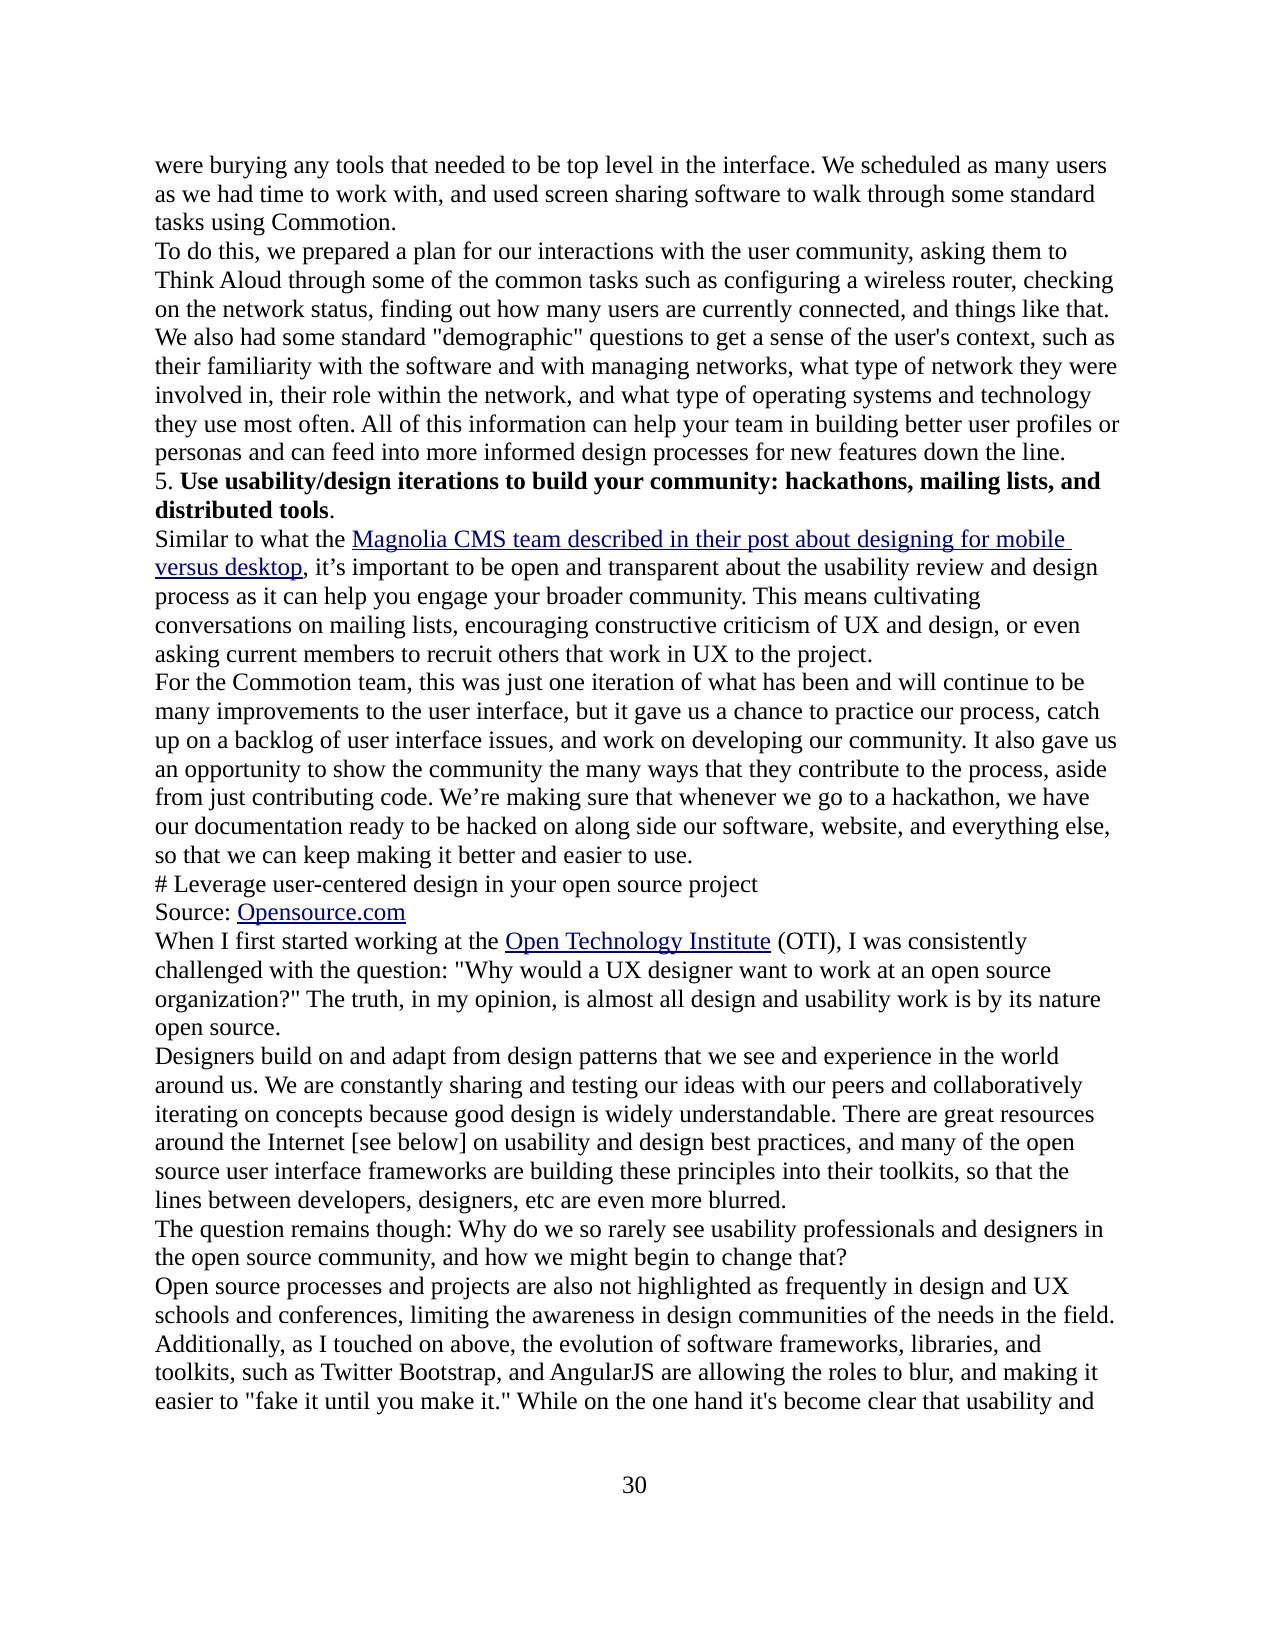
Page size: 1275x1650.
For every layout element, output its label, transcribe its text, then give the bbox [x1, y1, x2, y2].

table_cell The question remains though: Why do we so rarely see usability professionals and designers in the open source community, and how we might begin to change that? [150, 1214, 1125, 1271]
table_cell To do this, we prepared a plan for our interactions with the user community, asking them to Think Aloud through some of the common tasks such as configuring a wireless router, checking on the network status, finding out how many users are currently connected, and things like that. We also had some standard "demographic" questions to get a sense of the user's context, such as their familiarity with the software and with managing networks, what type of network they were involved in, their role within the network, and what type of operating systems and technology they use most often. All of this information can help your team in building better user profiles or personas and can feed into more informed design processes for new features down the line. [150, 236, 1125, 466]
table_cell Source: Opensource.com [150, 898, 1125, 926]
table_cell When I first started working at the Open Technology Institute (OTI), I was consistently challenged with the question: "Why would a UX designer want to work at an open source organization?" The truth, in my opinion, is almost all design and usability work is by its nature open source. [150, 926, 1125, 1041]
table_cell Similar to what the Magnolia CMS team described in their post about designing for mobile versus desktop, it’s important to be open and transparent about the usability review and design process as it can help you engage your broader community. This means cultivating conversations on mailing lists, encouraging constructive criticism of UX and design, or even asking current members to recruit others that work in UX to the project. [150, 524, 1125, 667]
table_cell For the Commotion team, this was just one iteration of what has been and will continue to be many improvements to the user interface, but it gave us a chance to practice our process, catch up on a backlog of user interface issues, and work on developing our community. It also gave us an opportunity to show the community the many ways that they contribute to the process, aside from just contributing code. We’re making sure that whenever we go to a hackathon, we have our documentation ready to be hacked on along side our software, website, and everything else, so that we can keep making it better and easier to use. [150, 668, 1125, 869]
table_cell Designers build on and adapt from design patterns that we see and experience in the world around us. We are constantly sharing and testing our ideas with our peers and collaboratively iterating on concepts because good design is widely understandable. There are great resources around the Internet [see below] on usability and design best practices, and many of the open source user interface frameworks are building these principles into their toolkits, so that the lines between developers, designers, etc are even more blurred. [150, 1041, 1125, 1214]
table_cell Open source processes and projects are also not highlighted as frequently in design and UX schools and conferences, limiting the awareness in design communities of the needs in the field. Additionally, as I touched on above, the evolution of software frameworks, libraries, and toolkits, such as Twitter Bootstrap, and AngularJS are allowing the roles to blur, and making it easier to "fake it until you make it." While on the one hand it's become clear that usability and [150, 1271, 1125, 1415]
table_cell were burying any tools that needed to be top level in the interface. We scheduled as many users as we had time to work with, and used screen sharing software to walk through some standard tasks using Commotion. [150, 150, 1125, 236]
table_cell # Leverage user-centered design in your open source project [150, 869, 1125, 897]
table_cell 5. Use usability/design iterations to build your community: hackathons, mailing lists, and distributed tools. [150, 466, 1125, 524]
